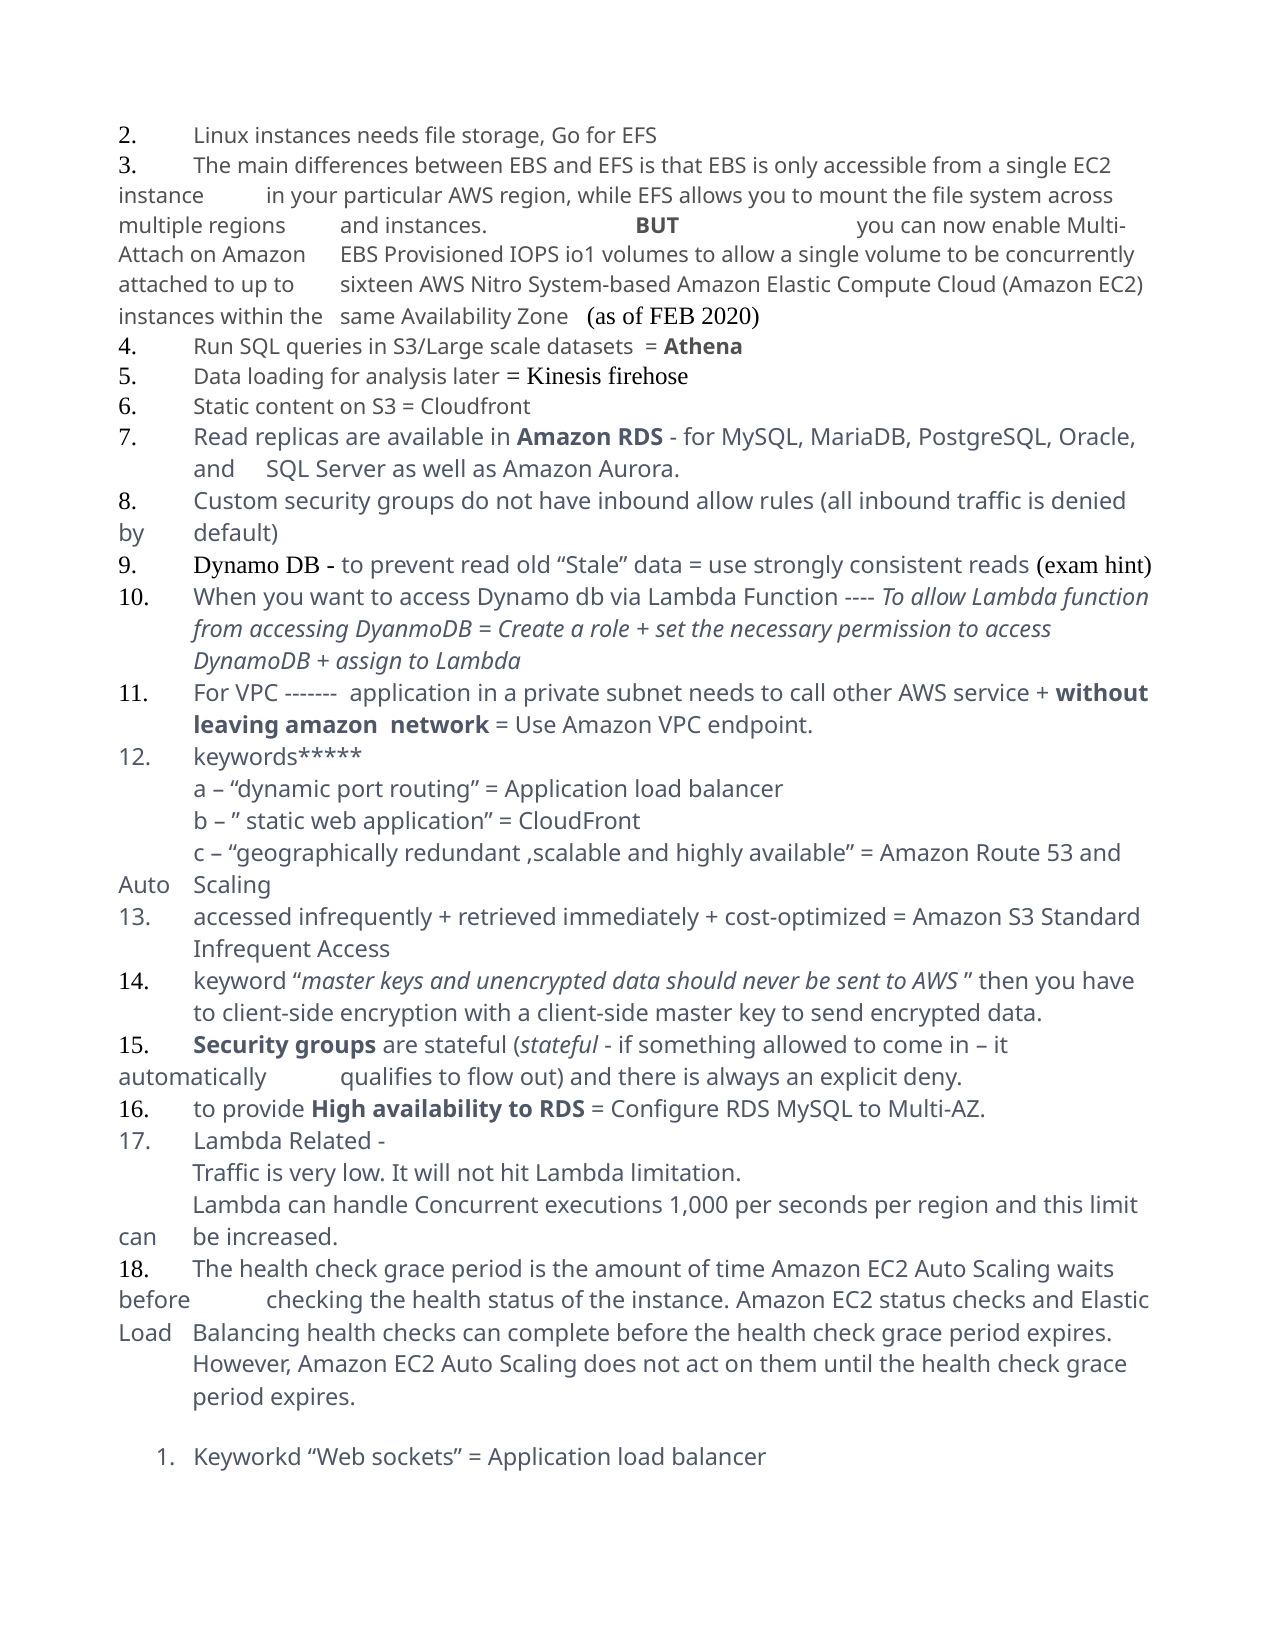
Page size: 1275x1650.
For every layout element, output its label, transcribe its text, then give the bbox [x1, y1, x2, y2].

list Keyworkd “Web sockets” = Application load balancer [156, 1441, 1157, 1472]
list Linux instances needs file storage, Go for EFS [118, 118, 1157, 150]
list Traffic is very low. It will not hit Lambda limitation. [118, 1156, 1157, 1188]
list Read replicas are available in Amazon RDS - for MySQL, MariaDB, PostgreSQL, Oracle, and SQL Server as well as Amazon Aurora. [118, 420, 1157, 484]
list Custom security groups do not have inbound allow rules (all inbound traffic is denied by default) [118, 484, 1157, 548]
list accessed infrequently + retrieved immediately + cost-optimized = Amazon S3 Standard Infrequent Access [118, 900, 1157, 964]
list Data loading for analysis later = Kinesis firehose [118, 361, 1157, 391]
list Lambda Related - [118, 1124, 1157, 1156]
list Static content on S3 = Cloudfront [118, 391, 1157, 420]
list The main differences between EBS and EFS is that EBS is only accessible from a single EC2 instance in your particular AWS region, while EFS allows you to mount the file system across multiple regions and instances. BUT you can now enable Multi-Attach on Amazon EBS Provisioned IOPS io1 volumes to allow a single volume to be concurrently attached to up to sixteen AWS Nitro System-based Amazon Elastic Compute Cloud (Amazon EC2) instances within the same Availability Zone (as of FEB 2020) [118, 150, 1157, 331]
list keyword “master keys and unencrypted data should never be sent to AWS ” then you have to client-side encryption with a client-side master key to send encrypted data. [118, 964, 1157, 1028]
list When you want to access Dynamo db via Lambda Function ---- To allow Lambda function from accessing DyanmoDB = Create a role + set the necessary permission to access DynamoDB + assign to Lambda [118, 580, 1157, 676]
list Run SQL queries in S3/Large scale datasets = Athena [118, 331, 1157, 361]
list Lambda can handle Concurrent executions 1,000 per seconds per region and this limit can be increased. [118, 1188, 1157, 1252]
list to provide High availability to RDS = Configure RDS MySQL to Multi-AZ. [118, 1092, 1157, 1124]
list keywords***** a – “dynamic port routing” = Application load balancer b – ” static web application” = CloudFront c – “geographically redundant ,scalable and highly available” = Amazon Route 53 and Auto Scaling [118, 740, 1157, 900]
list 18. The health check grace period is the amount of time Amazon EC2 Auto Scaling waits before checking the health status of the instance. Amazon EC2 status checks and Elastic Load Balancing health checks can complete before the health check grace period expires. However, Amazon EC2 Auto Scaling does not act on them until the health check grace period expires. [118, 1252, 1157, 1412]
list For VPC ------- application in a private subnet needs to call other AWS service + without leaving amazon network = Use Amazon VPC endpoint. [118, 676, 1157, 740]
list Dynamo DB - to prevent read old “Stale” data = use strongly consistent reads (exam hint) [118, 548, 1157, 580]
list Security groups are stateful (stateful - if something allowed to come in – it automatically qualifies to flow out) and there is always an explicit deny. [118, 1028, 1157, 1092]
